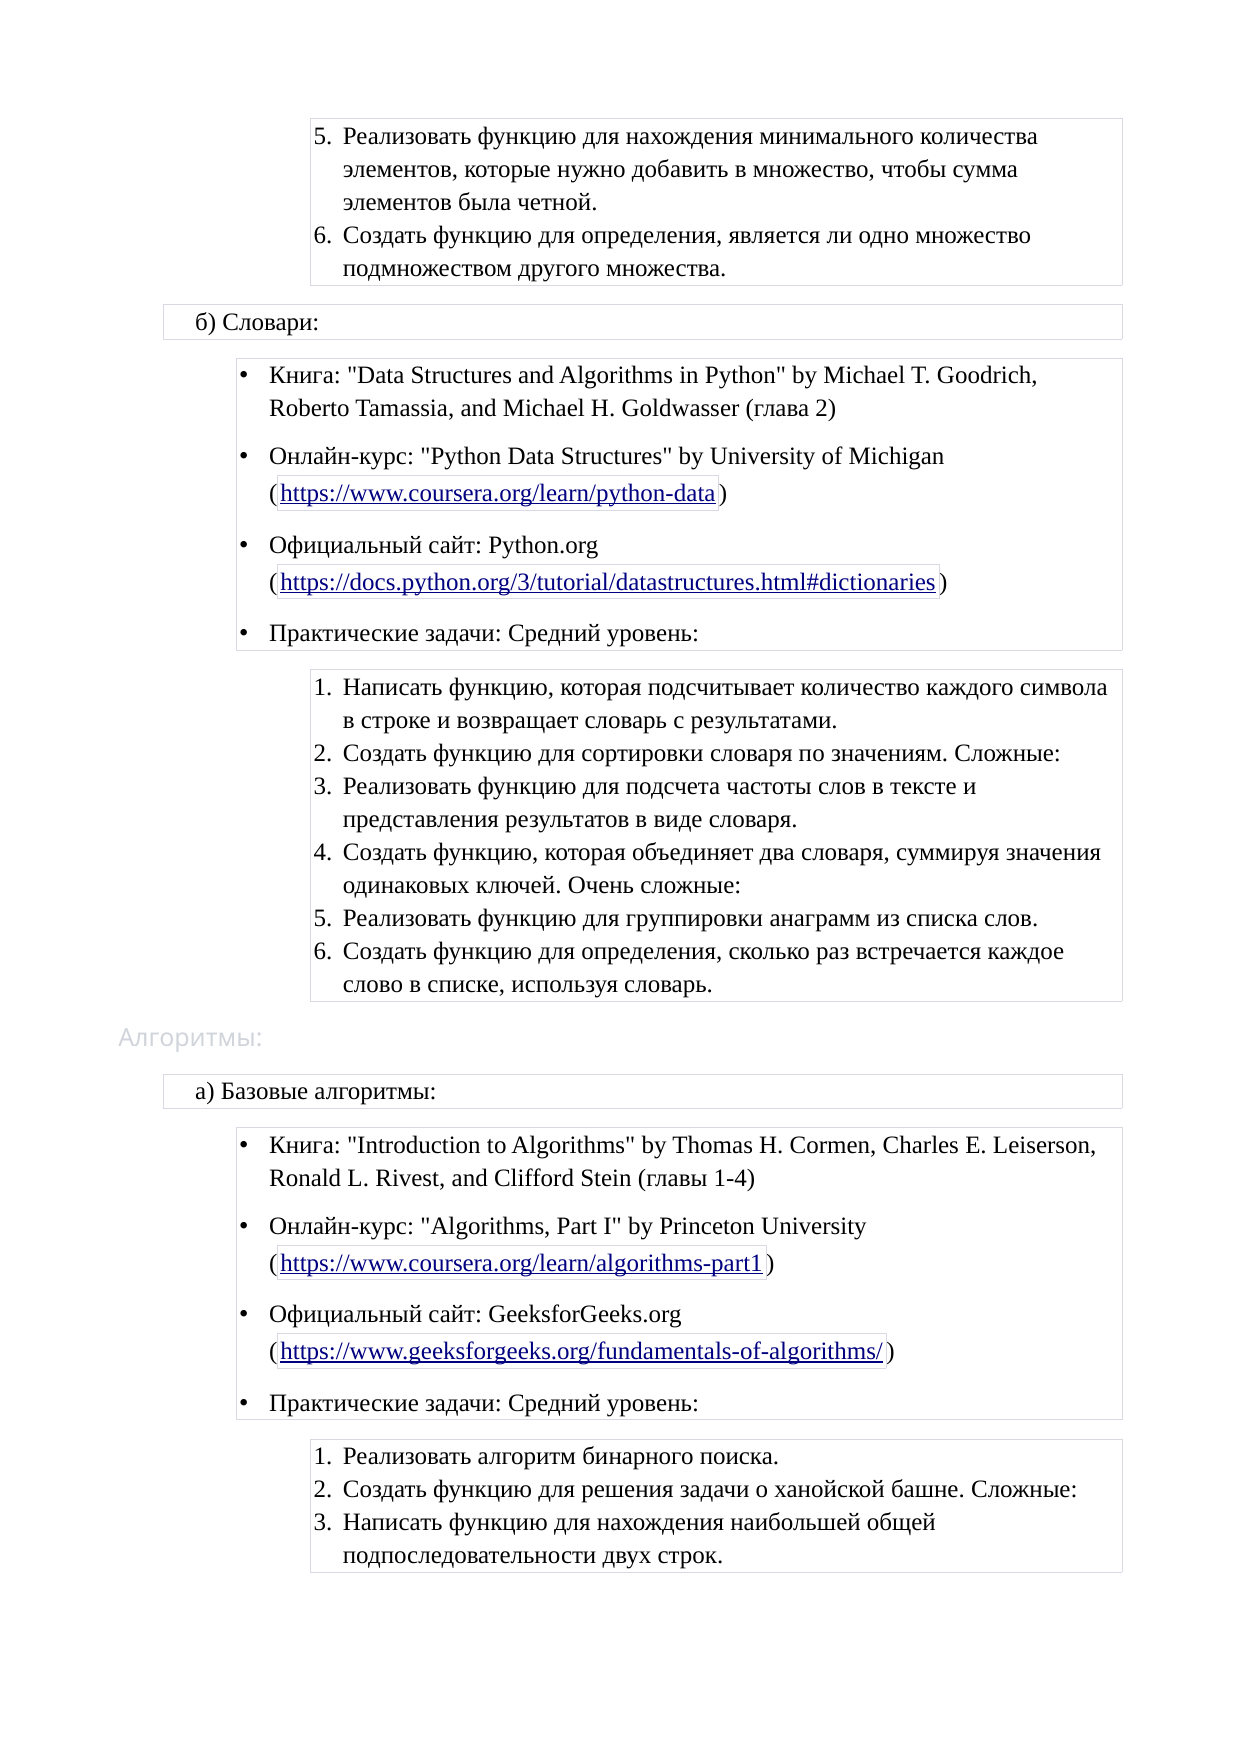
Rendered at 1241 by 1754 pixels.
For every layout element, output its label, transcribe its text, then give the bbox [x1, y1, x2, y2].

list Книга: "Data Structures and Algorithms in Python" by Michael T. Goodrich, Roberto Tamassia, and Michael H. Goldwasser (глава 2) [237, 359, 1122, 422]
list б) Словари: [164, 305, 1122, 339]
list Создать функцию для определения, сколько раз встречается каждое слово в списке, используя словарь. [311, 933, 1122, 1001]
list Онлайн-курс: "Algorithms, Part I" by Princeton University (https://www.coursera.org/learn/algorithms-part1) [237, 1208, 1122, 1279]
list Практические задачи: Средний уровень: [237, 1385, 1122, 1419]
list а) Базовые алгоритмы: [164, 1075, 1122, 1108]
list Создать функцию для определения, является ли одно множество подмножеством другого множества. [311, 217, 1122, 285]
list Официальный сайт: GeeksforGeeks.org (https://www.geeksforgeeks.org/fundamentals-of-algorithms/) [237, 1296, 1122, 1368]
list Реализовать функцию для подсчета частоты слов в тексте и представления результатов в виде словаря. [311, 768, 1122, 833]
list Реализовать функцию для группировки анаграмм из списка слов. [311, 900, 1122, 932]
list Написать функцию для нахождения наибольшей общей подпоследовательности двух строк. [311, 1504, 1122, 1572]
list Официальный сайт: Python.org (https://docs.python.org/3/tutorial/datastructures.html#dictionaries) [237, 527, 1122, 598]
list Практические задачи: Средний уровень: [237, 615, 1122, 650]
list Написать функцию, которая подсчитывает количество каждого символа в строке и возвращает словарь с результатами. [311, 670, 1122, 734]
list Создать функцию, которая объединяет два словаря, суммируя значения одинаковых ключей. Очень сложные: [311, 834, 1122, 899]
list Реализовать функцию для нахождения минимального количества элементов, которые нужно добавить в множество, чтобы сумма элементов была четной. [311, 119, 1122, 216]
list Создать функцию для решения задачи о ханойской башне. Сложные: [311, 1471, 1122, 1503]
list Онлайн-курс: "Python Data Structures" by University of Michigan (https://www.coursera.org/learn/python-data) [237, 438, 1122, 510]
list Книга: "Introduction to Algorithms" by Thomas H. Cormen, Charles E. Leiserson, Ronald L. Rivest, and Clifford Stein (главы 1-4) [237, 1128, 1122, 1192]
list Реализовать алгоритм бинарного поиска. [311, 1440, 1122, 1470]
text Алгоритмы: [118, 1020, 1122, 1054]
list Создать функцию для сортировки словаря по значениям. Сложные: [311, 735, 1122, 767]
